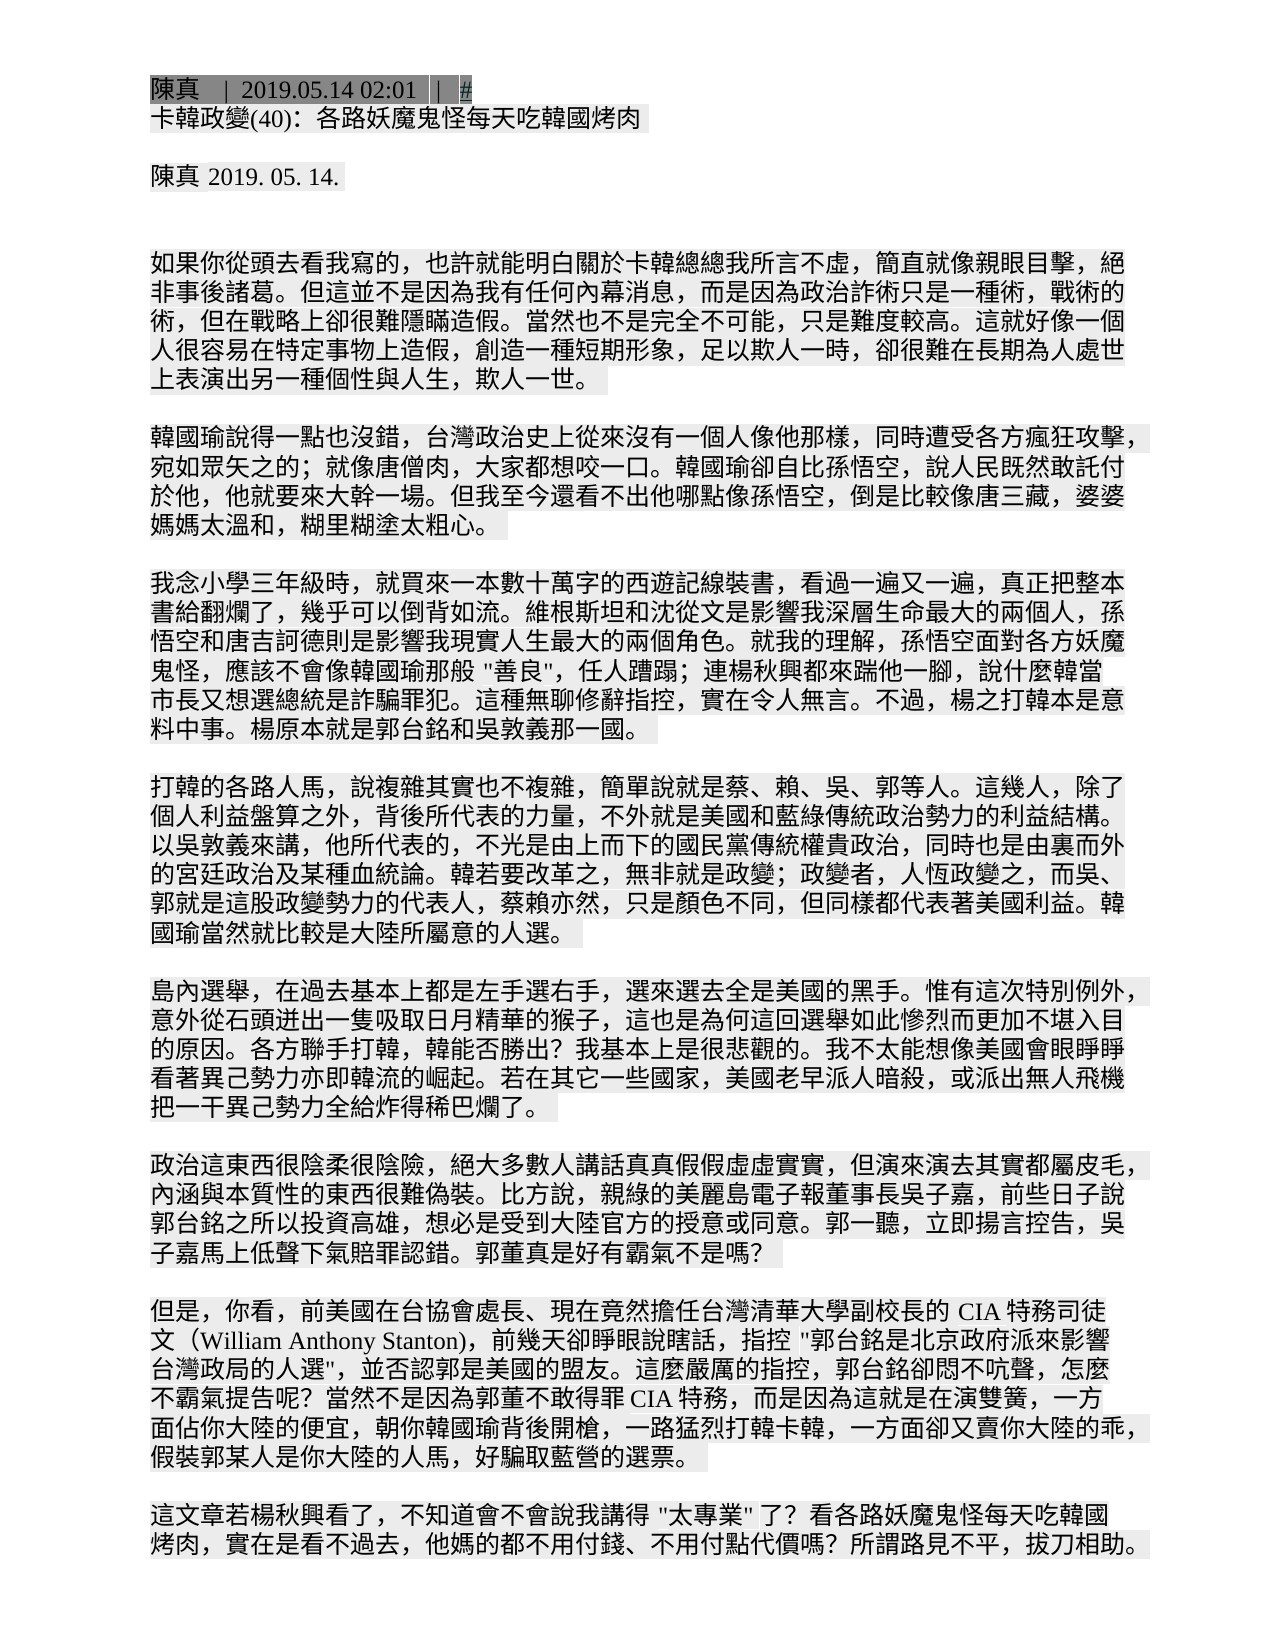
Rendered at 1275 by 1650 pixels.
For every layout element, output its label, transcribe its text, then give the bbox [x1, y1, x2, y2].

text 卡韓政變(40)：各路妖魔鬼怪每天吃韓國烤肉 陳真 2019. 05. 14. 如果你從頭去看我寫的，也許就能明白關於卡韓總總我所言不虛，簡直就像親眼目擊，絕非事後諸葛。但這並不是因為我有任何內幕消息，而是因為政治詐術只是一種術，戰術的術，但在戰略上卻很難隱瞞造假。當然也不是完全不可能，只是難度較高。這就好像一個人很容易在特定事物上造假，創造一種短期形象，足以欺人一時，卻很難在長期為人處世上表演出另一種個性與人生，欺人一世。 韓國瑜說得一點也沒錯，台灣政治史上從來沒有一個人像他那樣，同時遭受各方瘋狂攻擊，宛如眾矢之的；就像唐僧肉，大家都想咬一口。韓國瑜卻自比孫悟空，說人民既然敢託付於他，他就要來大幹一場。但我至今還看不出他哪點像孫悟空，倒是比較像唐三藏，婆婆媽媽太溫和，糊里糊塗太粗心。 我念小學三年級時，就買來一本數十萬字的西遊記線裝書，看過一遍又一遍，真正把整本書給翻爛了，幾乎可以倒背如流。維根斯坦和沈從文是影響我深層生命最大的兩個人，孫悟空和唐吉訶德則是影響我現實人生最大的兩個角色。就我的理解，孫悟空面對各方妖魔鬼怪，應該不會像韓國瑜那般 "善良"，任人蹧蹋；連楊秋興都來踹他一腳，說什麼韓當市長又想選總統是詐騙罪犯。這種無聊修辭指控，實在令人無言。不過，楊之打韓本是意料中事。楊原本就是郭台銘和吳敦義那一國。 打韓的各路人馬，說複雜其實也不複雜，簡單說就是蔡、賴、吳、郭等人。這幾人，除了個人利益盤算之外，背後所代表的力量，不外就是美國和藍綠傳統政治勢力的利益結構。以吳敦義來講，他所代表的，不光是由上而下的國民黨傳統權貴政治，同時也是由裏而外的宮廷政治及某種血統論。韓若要改革之，無非就是政變；政變者，人恆政變之，而吳、郭就是這股政變勢力的代表人，蔡賴亦然，只是顏色不同，但同樣都代表著美國利益。韓國瑜當然就比較是大陸所屬意的人選。 島內選舉，在過去基本上都是左手選右手，選來選去全是美國的黑手。惟有這次特別例外，意外從石頭迸出一隻吸取日月精華的猴子，這也是為何這回選舉如此慘烈而更加不堪入目的原因。各方聯手打韓，韓能否勝出？我基本上是很悲觀的。我不太能想像美國會眼睜睜看著異己勢力亦即韓流的崛起。若在其它一些國家，美國老早派人暗殺，或派出無人飛機把一干異己勢力全給炸得稀巴爛了。 政治這東西很陰柔很陰險，絕大多數人講話真真假假虛虛實實，但演來演去其實都屬皮毛，內涵與本質性的東西很難偽裝。比方說，親綠的美麗島電子報董事長吳子嘉，前些日子說郭台銘之所以投資高雄，想必是受到大陸官方的授意或同意。郭一聽，立即揚言控告，吳子嘉馬上低聲下氣賠罪認錯。郭董真是好有霸氣不是嗎？ 但是，你看，前美國在台協會處長、現在竟然擔任台灣清華大學副校長的 CIA特務司徒文（William Anthony Stanton)，前幾天卻睜眼說瞎話，指控 "郭台銘是北京政府派來影響台灣政局的人選"，並否認郭是美國的盟友。這麼嚴厲的指控，郭台銘卻悶不吭聲，怎麼不霸氣提告呢？當然不是因為郭董不敢得罪CIA特務，而是因為這就是在演雙簧，一方面佔你大陸的便宜，朝你韓國瑜背後開槍，一路猛烈打韓卡韓，一方面卻又賣你大陸的乖，假裝郭某人是你大陸的人馬，好騙取藍營的選票。 這文章若楊秋興看了，不知道會不會說我講得 "太專業" 了？看各路妖魔鬼怪每天吃韓國烤肉，實在是看不過去，他媽的都不用付錢、不用付點代價嗎？所謂路見不平，拔刀相助。我沒刀可拔，只能滑鼠。文字、思想的力量宛若空氣般輕飄飄不著力，但白紙黑字就像一雙眼睛，一個字自有一個字的重量，或可見證一段時代滄桑。 [150, 104, 1125, 1559]
text 陳真 | 2019.05.14 02:01 | # [150, 75, 1125, 104]
